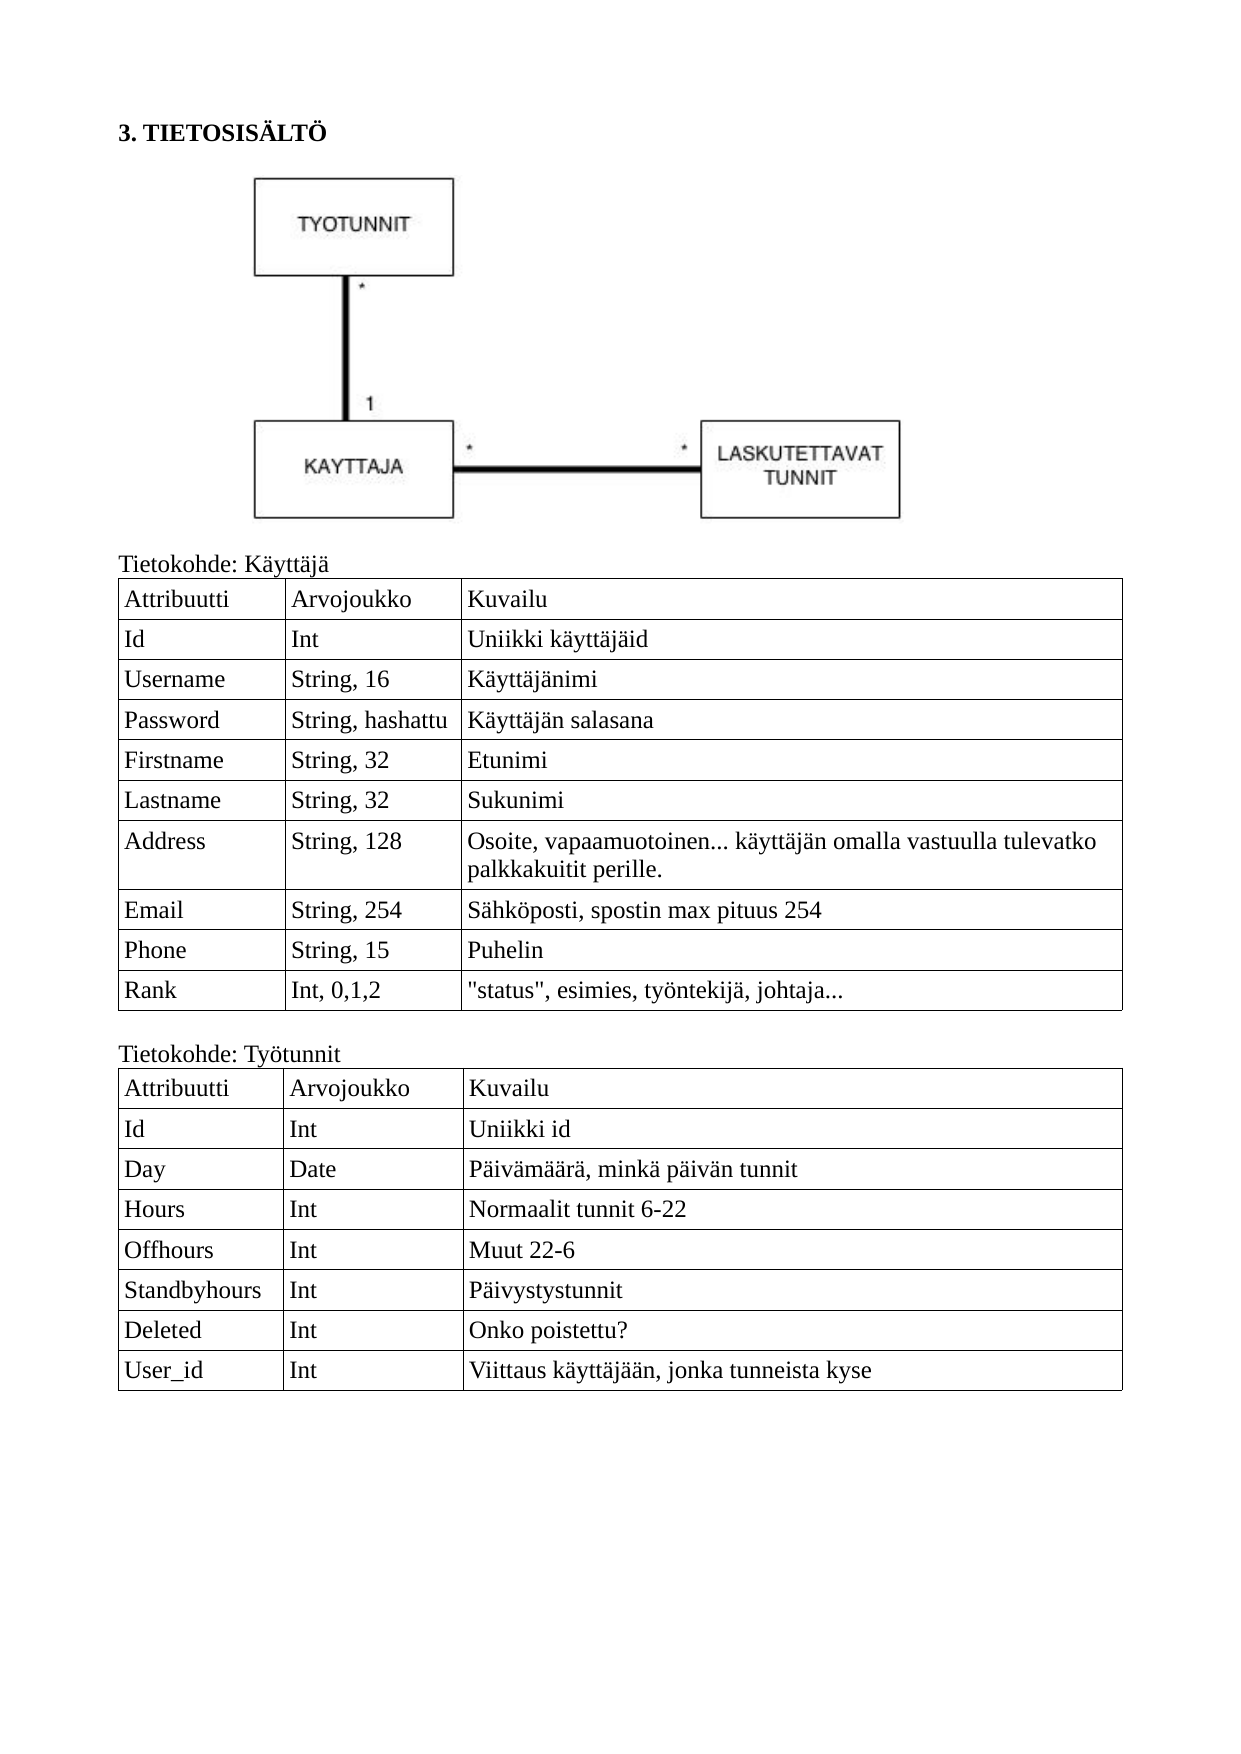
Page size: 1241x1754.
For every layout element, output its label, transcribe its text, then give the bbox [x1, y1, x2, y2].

table_cell User_id [119, 1351, 283, 1390]
table_cell String, 32 [286, 781, 461, 820]
table_header Arvojoukko [286, 579, 461, 618]
table_cell Id [119, 620, 285, 659]
table_cell Puhelin [462, 930, 1122, 970]
table_cell Rank [119, 971, 285, 1010]
table_cell Lastname [119, 781, 285, 820]
table_cell Deleted [119, 1311, 283, 1350]
table_cell Day [119, 1149, 283, 1188]
table_cell Int [286, 620, 461, 659]
table_cell Osoite, vapaamuotoinen... käyttäjän omalla vastuulla tulevatko palkkakuitit perille. [462, 821, 1122, 889]
table_cell Onko poistettu? [464, 1311, 1122, 1350]
table_cell Hours [119, 1190, 283, 1229]
table_cell String, 32 [286, 740, 461, 780]
table_cell Sukunimi [462, 781, 1122, 820]
table_cell String, 254 [286, 890, 461, 929]
table_cell Muut 22-6 [464, 1230, 1122, 1269]
table_cell Int [284, 1351, 463, 1390]
table_cell Uniikki käyttäjäid [462, 620, 1122, 659]
table_cell Address [119, 821, 285, 889]
table_header Attribuutti [119, 1069, 283, 1108]
table_cell Id [119, 1109, 283, 1148]
table_cell Int [284, 1230, 463, 1269]
table_cell Päivystystunnit [464, 1270, 1122, 1309]
text Tietokohde: Työtunnit [118, 1039, 1122, 1068]
table_cell Int [284, 1270, 463, 1309]
table_cell Uniikki id [464, 1109, 1122, 1148]
table_cell "status", esimies, työntekijä, johtaja... [462, 971, 1122, 1010]
table_cell String, 128 [286, 821, 461, 889]
table_cell Password [119, 700, 285, 739]
table_cell Käyttäjänimi [462, 660, 1122, 699]
table_cell Int [284, 1190, 463, 1229]
picture [251, 175, 904, 527]
table_cell Offhours [119, 1230, 283, 1269]
table_cell Normaalit tunnit 6-22 [464, 1190, 1122, 1229]
table_cell String, 15 [286, 930, 461, 970]
table_header Attribuutti [119, 579, 285, 618]
table_cell Phone [119, 930, 285, 970]
table_cell String, hashattu [286, 700, 461, 739]
table_cell Date [284, 1149, 463, 1188]
table_header Kuvailu [462, 579, 1122, 618]
table_cell Päivämäärä, minkä päivän tunnit [464, 1149, 1122, 1188]
table_cell Standbyhours [119, 1270, 283, 1309]
table_cell Int [284, 1109, 463, 1148]
table_cell Int [284, 1311, 463, 1350]
table_cell Username [119, 660, 285, 699]
table_header Arvojoukko [284, 1069, 463, 1108]
table_cell String, 16 [286, 660, 461, 699]
table_cell Sähköposti, spostin max pituus 254 [462, 890, 1122, 929]
table_cell Viittaus käyttäjään, jonka tunneista kyse [464, 1351, 1122, 1390]
table_cell Firstname [119, 740, 285, 780]
table_cell Etunimi [462, 740, 1122, 780]
table_header Kuvailu [464, 1069, 1122, 1108]
table_cell Käyttäjän salasana [462, 700, 1122, 739]
table_cell Email [119, 890, 285, 929]
text 3. TIETOSISÄLTÖ [118, 118, 1122, 147]
table_cell Int, 0,1,2 [286, 971, 461, 1010]
text Tietokohde: Käyttäjä [118, 549, 1122, 578]
